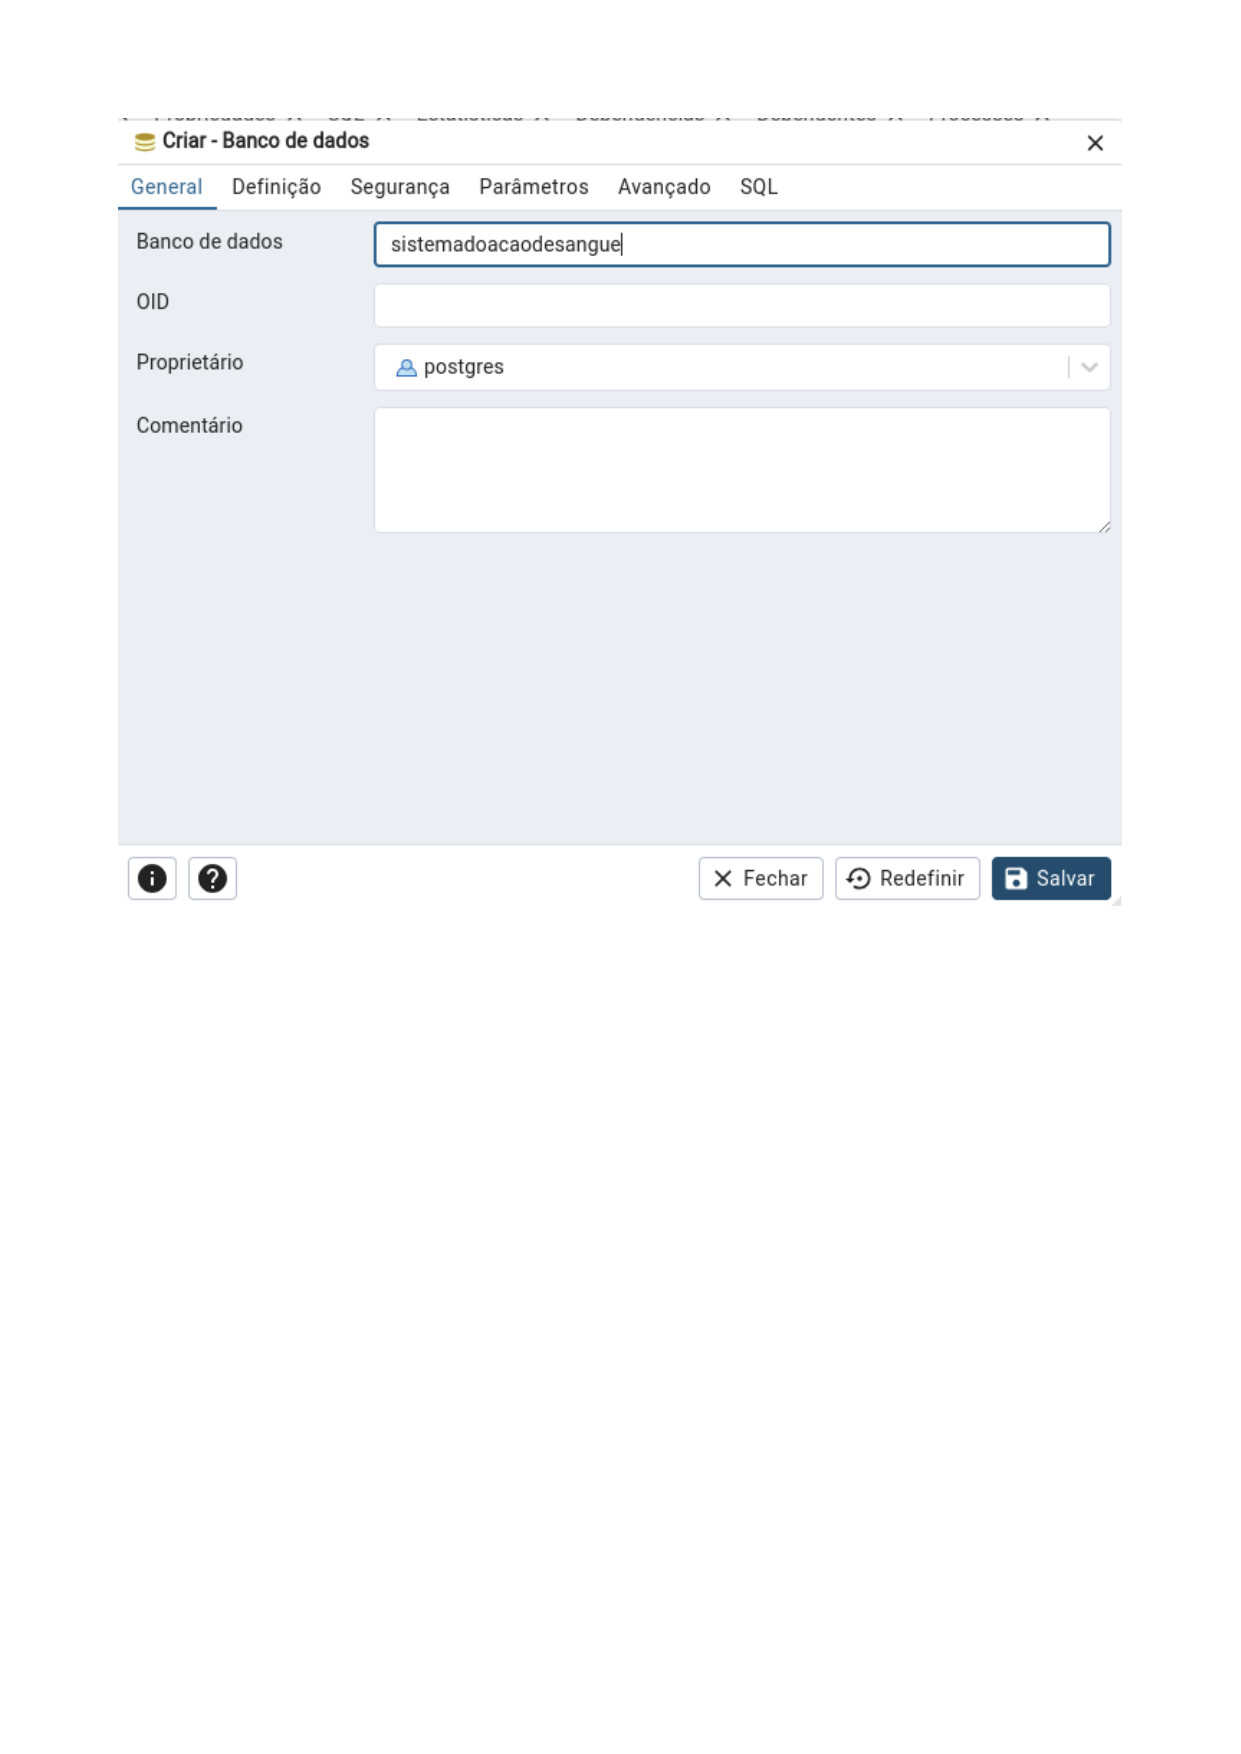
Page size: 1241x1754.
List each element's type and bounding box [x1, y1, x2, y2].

picture [118, 118, 1123, 906]
